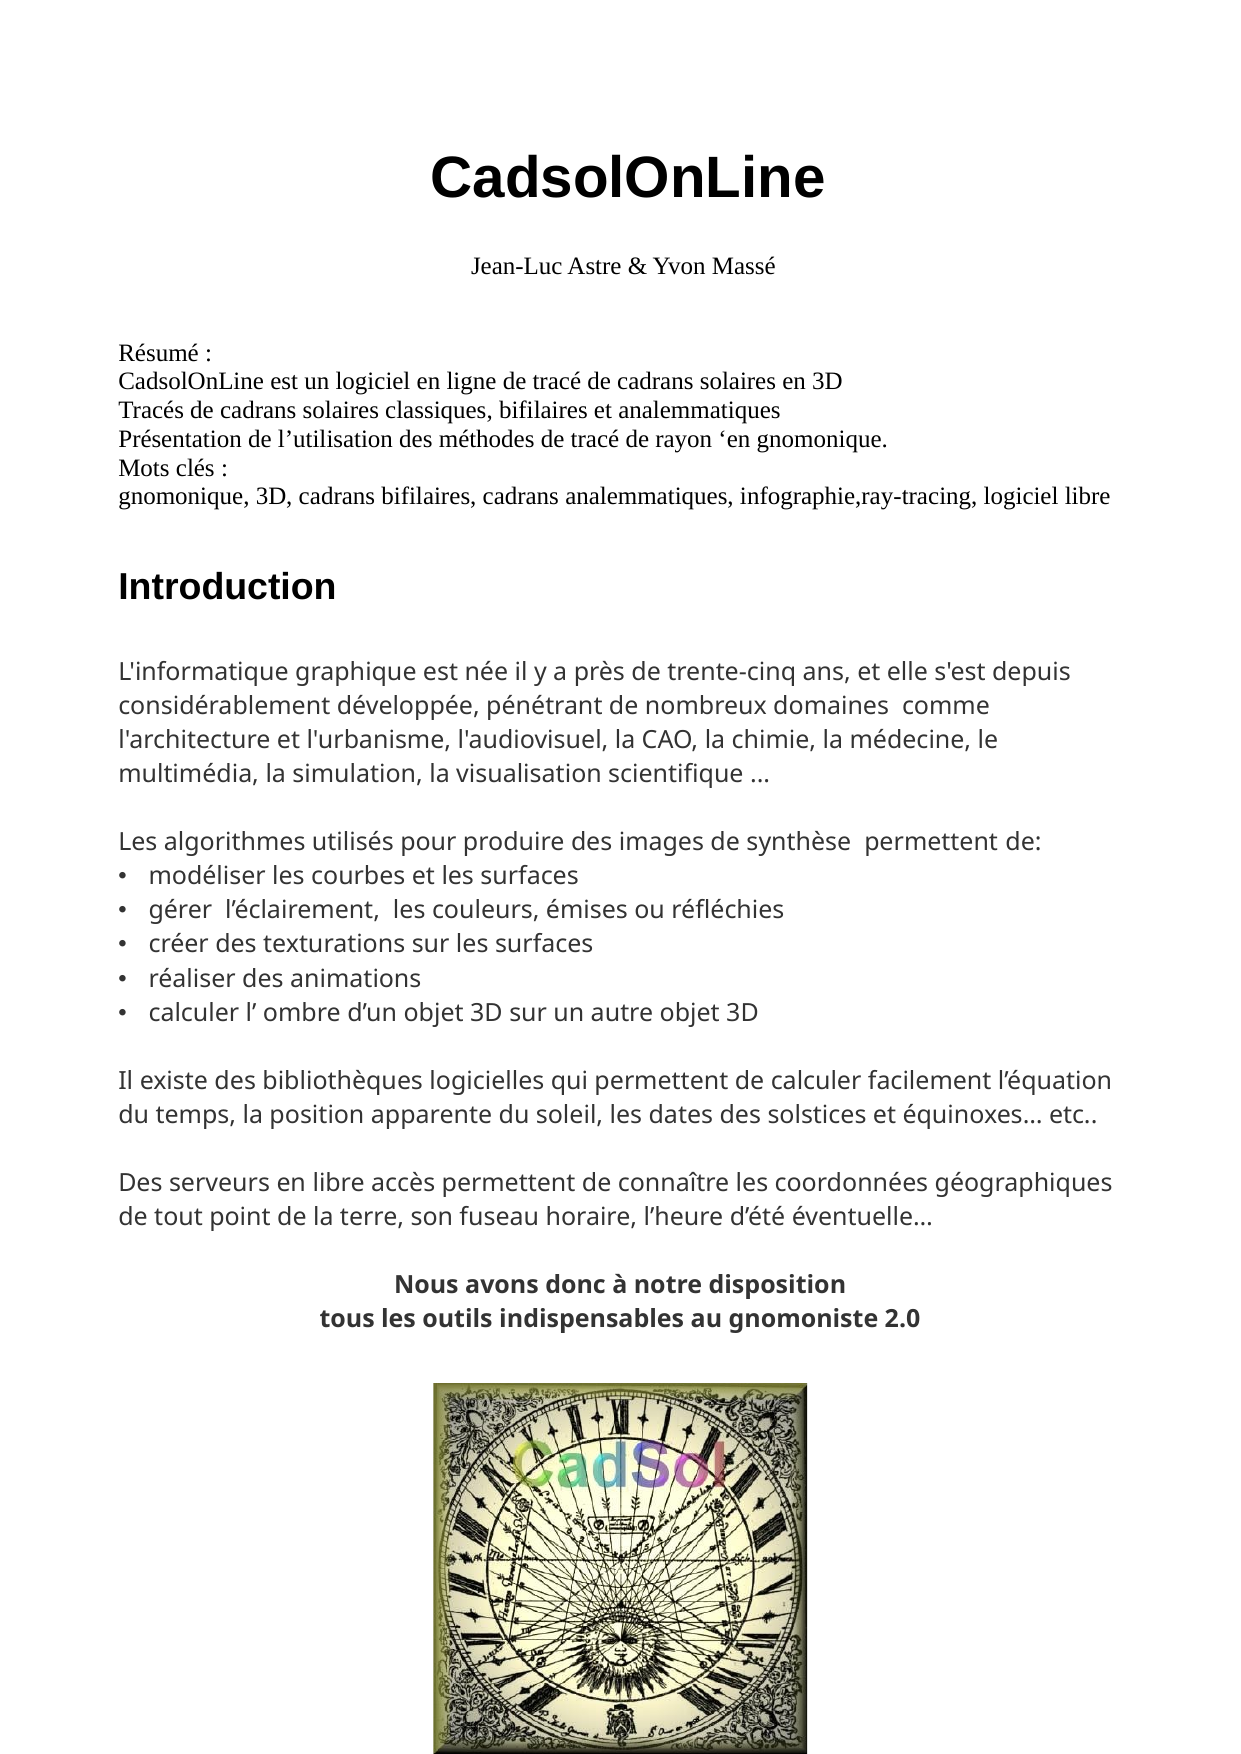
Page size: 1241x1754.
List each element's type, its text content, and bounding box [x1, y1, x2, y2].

subtitle Introduction [118, 564, 1122, 607]
text Il existe des bibliothèques logicielles qui permettent de calculer facilement l’équation du temps, la position apparente du soleil, les dates des solstices et équinoxes… etc.. [118, 1062, 1122, 1131]
list gérer l’éclairement, les couleurs, émises ou réfléchies [118, 892, 1122, 926]
picture [433, 1383, 808, 1754]
list modéliser les courbes et les surfaces [118, 858, 1122, 892]
text tous les outils indispensables au gnomoniste 2.0 [118, 1301, 1122, 1335]
text Nous avons donc à notre disposition [118, 1267, 1122, 1301]
text CadsolOnLine est un logiciel en ligne de tracé de cadrans solaires en 3D [118, 366, 1122, 395]
text Résumé : [118, 338, 1122, 366]
title CadsolOnLine [118, 143, 1122, 210]
text Présentation de l’utilisation des méthodes de tracé de rayon ‘en gnomonique. [118, 424, 1122, 453]
text gnomonique, 3D, cadrans bifilaires, cadrans analemmatiques, infographie,ray-tracing, logiciel libre [118, 481, 1122, 510]
list réaliser des animations [118, 960, 1122, 994]
text Jean-Luc Astre & Yvon Massé [118, 251, 1122, 280]
text Mots clés : [118, 453, 1122, 481]
list créer des texturations sur les surfaces [118, 926, 1122, 960]
text Des serveurs en libre accès permettent de connaître les coordonnées géographiques de tout point de la terre, son fuseau horaire, l’heure d’été éventuelle… [118, 1164, 1122, 1233]
text Les algorithmes utilisés pour produire des images de synthèse permettent de: [118, 824, 1122, 858]
text Tracés de cadrans solaires classiques, bifilaires et analemmatiques [118, 395, 1122, 424]
text L'informatique graphique est née il y a près de trente-cinq ans, et elle s'est depuis considérablement développée, pénétrant de nombreux domaines comme l'architecture et l'urbanisme, l'audiovisuel, la CAO, la chimie, la médecine, le multimédia, la simulation, la visualisation scientifique ... [118, 654, 1122, 790]
list calculer l’ ombre d’un objet 3D sur un autre objet 3D [118, 994, 1122, 1028]
